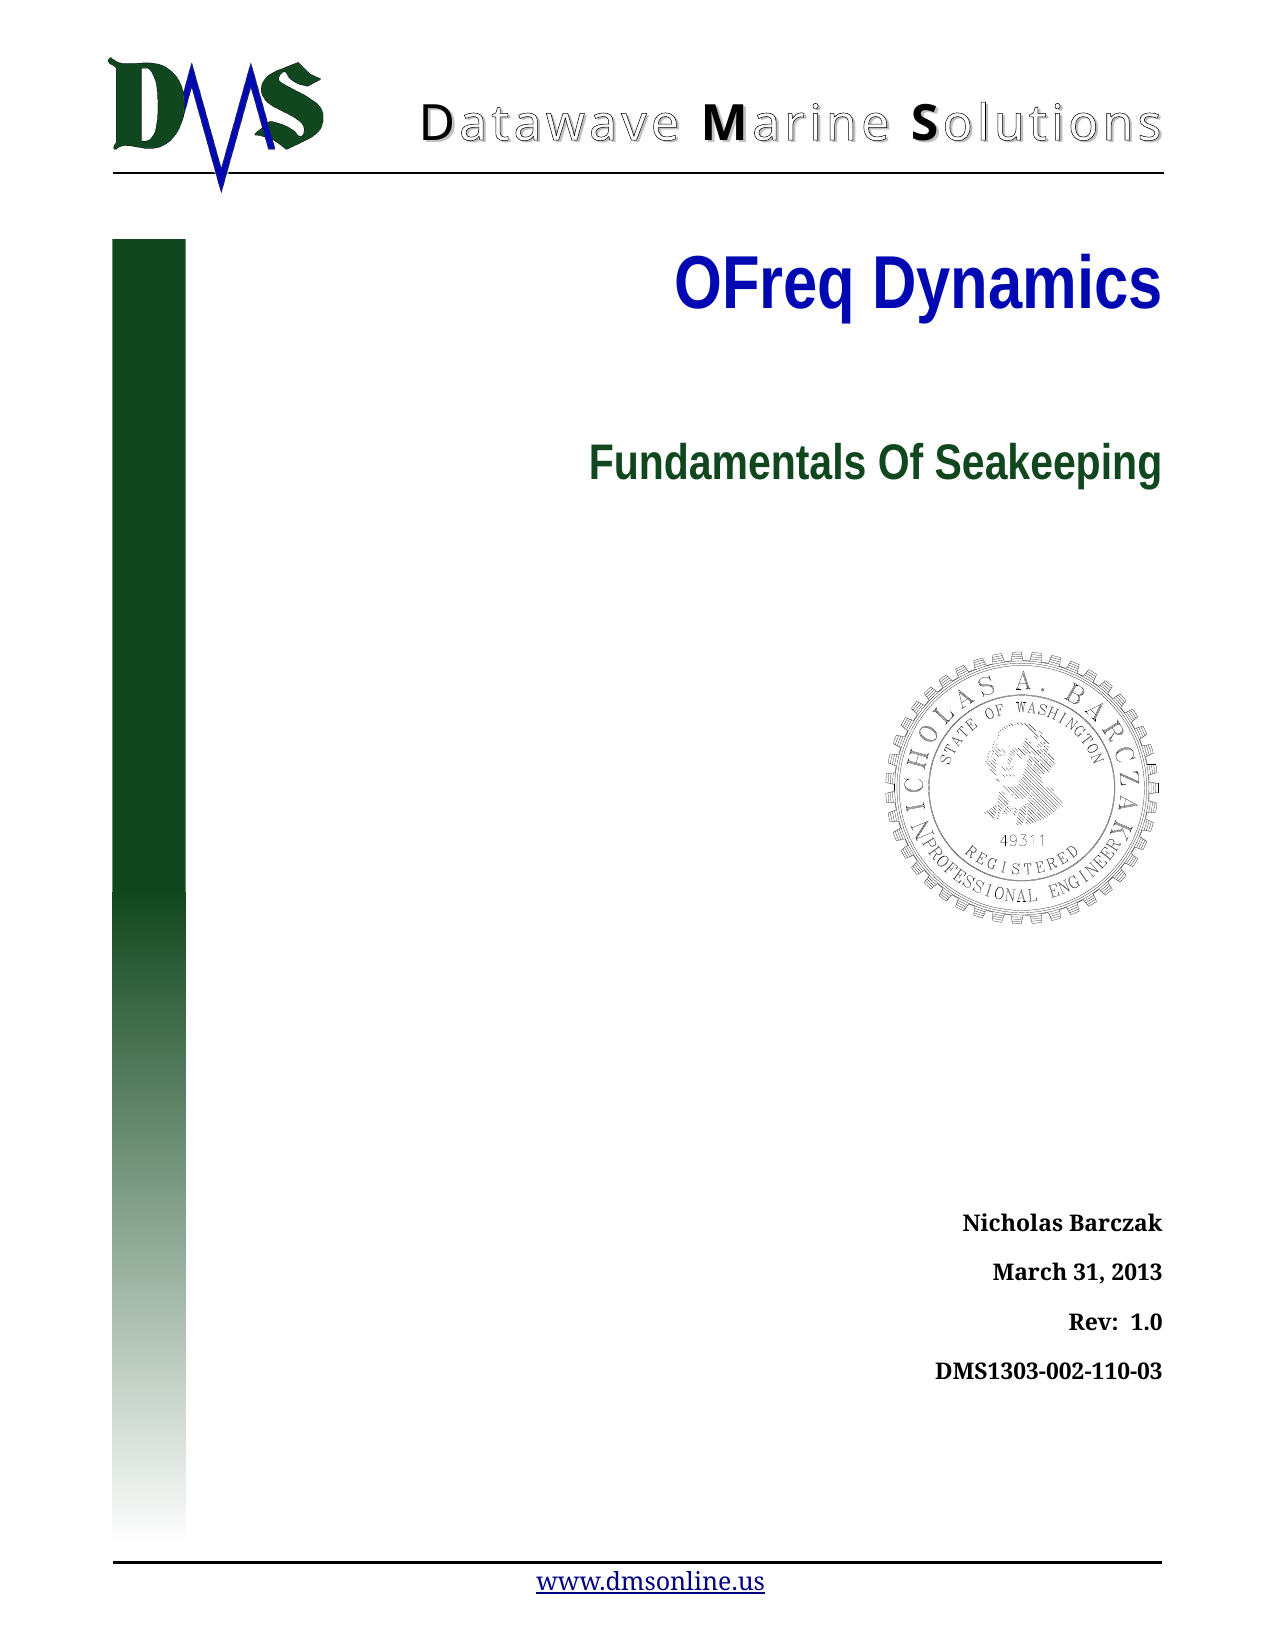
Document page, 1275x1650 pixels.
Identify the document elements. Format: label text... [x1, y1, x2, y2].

text Rev: 1.0 [186, 1305, 1162, 1337]
text March 31, 2013 [186, 1256, 1162, 1287]
text DMS1303-002-110-03 [186, 1355, 1162, 1386]
title oFreq Dynamics [112, 238, 1162, 324]
subtitle Fundamentals of Seakeeping [186, 432, 1162, 490]
picture [105, 53, 326, 195]
text Nicholas Barczak [186, 1207, 1162, 1238]
